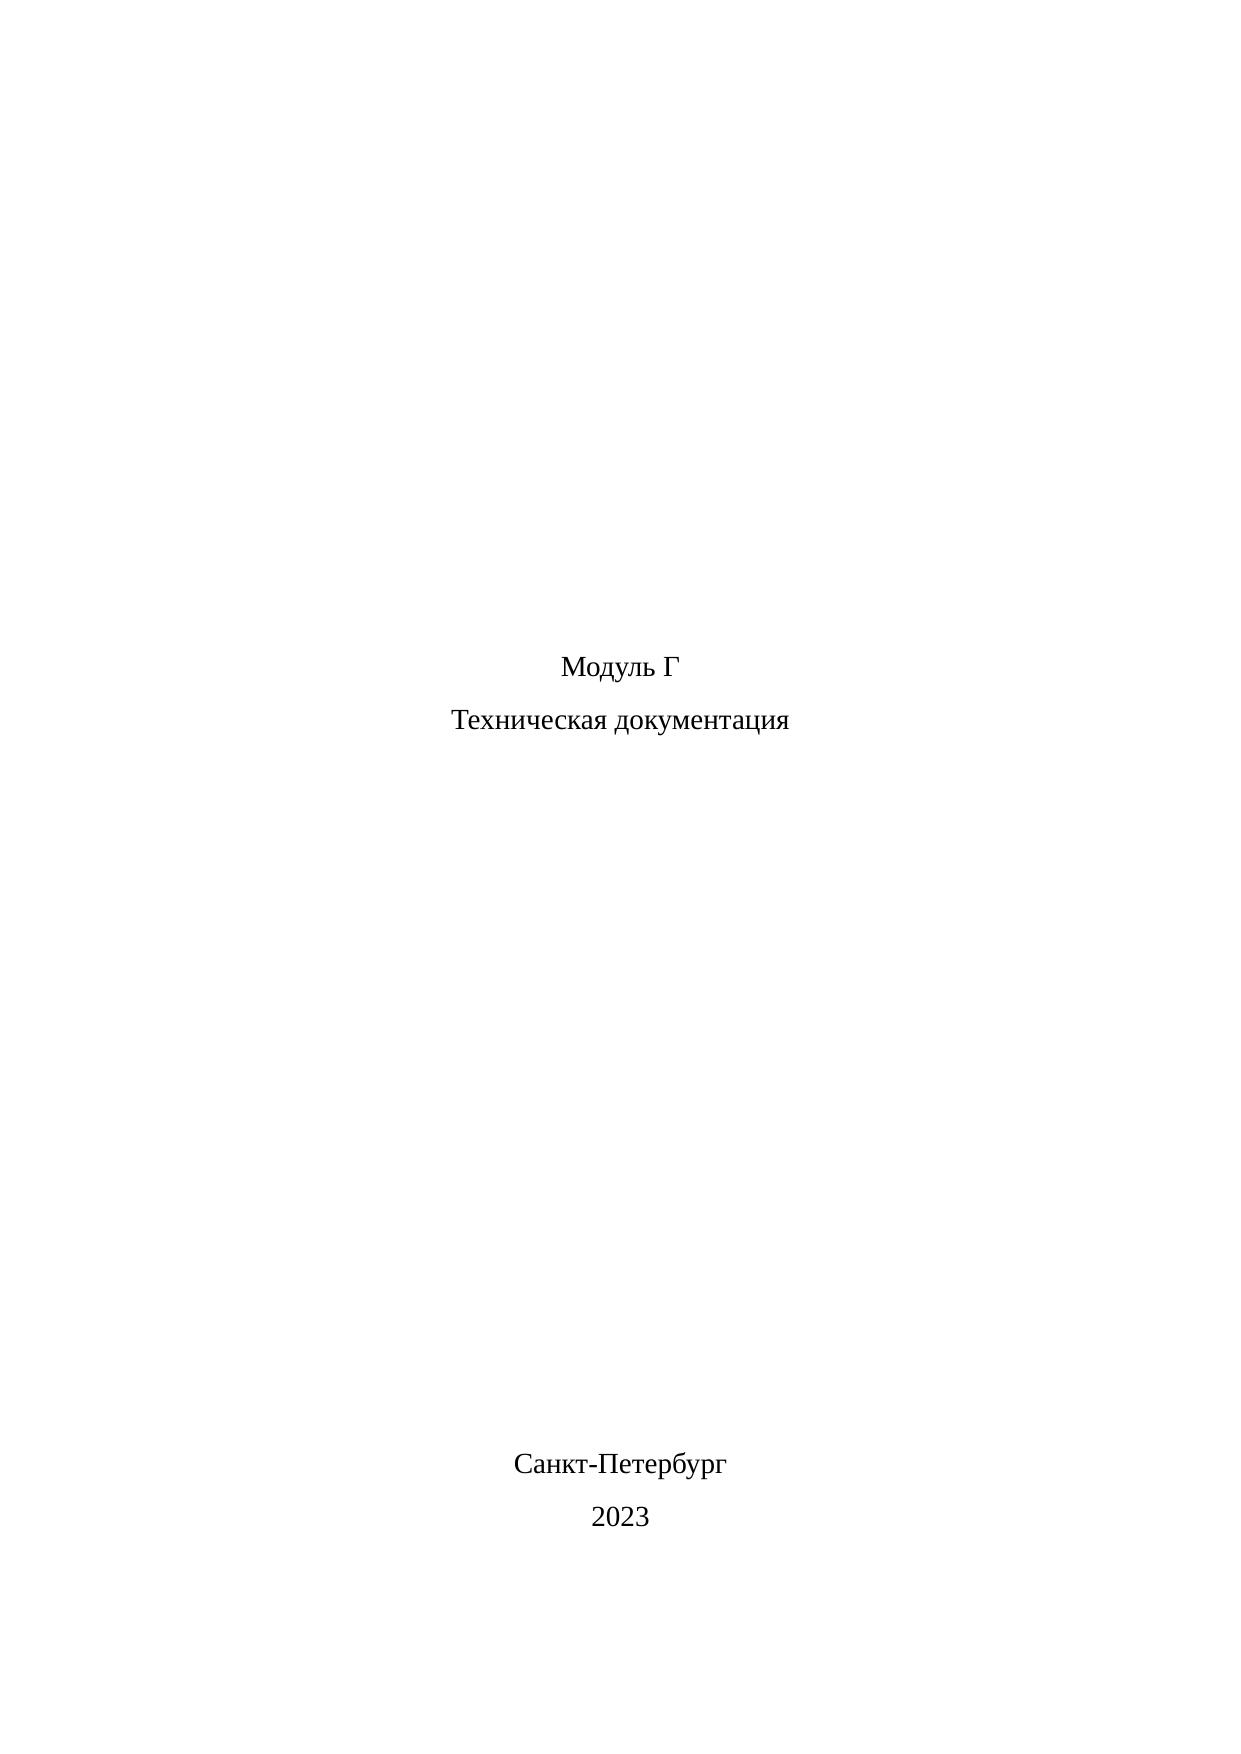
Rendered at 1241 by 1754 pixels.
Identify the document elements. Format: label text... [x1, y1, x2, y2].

text 2023 [118, 1499, 1122, 1533]
text Модуль Г [118, 649, 1122, 683]
text Санкт-Петербург [118, 1446, 1122, 1480]
text Техническая документация [118, 702, 1122, 736]
